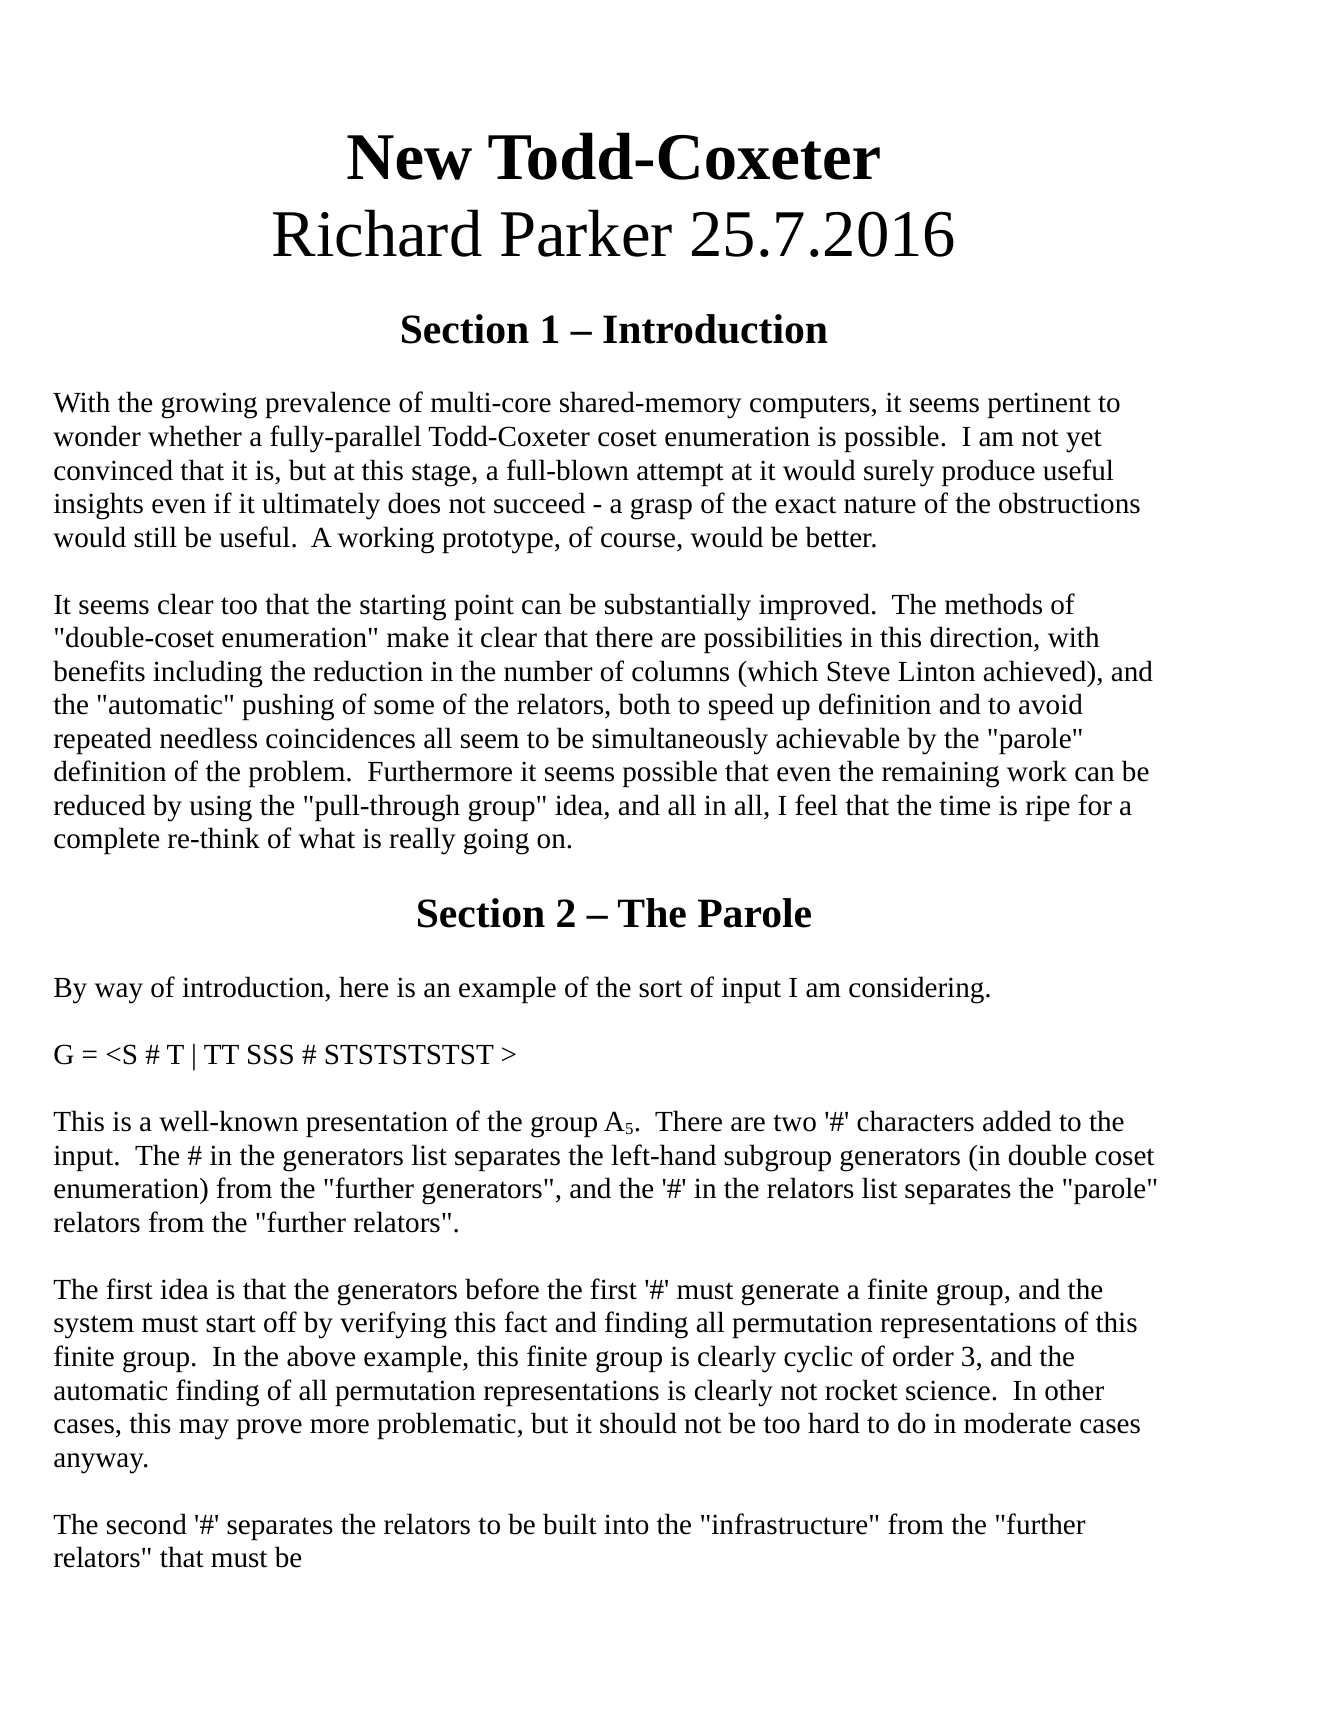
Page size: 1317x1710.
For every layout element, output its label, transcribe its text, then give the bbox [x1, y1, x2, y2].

text The first idea is that the generators before the first '#' must generate a finite group, and the system must start off by verifying this fact and finding all permutation representations of this finite group. In the above example, this finite group is clearly cyclic of order 3, and the automatic finding of all permutation representations is clearly not rocket science. In other cases, this may prove more problematic, but it should not be too hard to do in moderate cases anyway. [53, 1272, 1174, 1473]
text This is a well-known presentation of the group A5. There are two '#' characters added to the input. The # in the generators list separates the left-hand subgroup generators (in double coset enumeration) from the "further generators", and the '#' in the relators list separates the "parole" relators from the "further relators". [53, 1104, 1174, 1238]
text By way of introduction, here is an example of the sort of input I am considering. [53, 970, 1174, 1004]
text Richard Parker 25.7.2016 [53, 194, 1174, 271]
text With the growing prevalence of multi-core shared-memory computers, it seems pertinent to wonder whether a fully-parallel Todd-Coxeter coset enumeration is possible. I am not yet convinced that it is, but at this stage, a full-blown attempt at it would surely produce useful insights even if it ultimately does not succeed - a grasp of the exact nature of the obstructions would still be useful. A working prototype, of course, would be better. [53, 386, 1174, 553]
text Section 2 – The Parole [53, 889, 1174, 937]
text New Todd-Coxeter [53, 117, 1174, 194]
text Section 1 – Introduction [53, 304, 1174, 352]
text It seems clear too that the starting point can be substantially improved. The methods of "double-coset enumeration" make it clear that there are possibilities in this direction, with benefits including the reduction in the number of columns (which Steve Linton achieved), and the "automatic" pushing of some of the relators, both to speed up definition and to avoid repeated needless coincidences all seem to be simultaneously achievable by the "parole" definition of the problem. Furthermore it seems possible that even the remaining work can be reduced by using the "pull-through group" idea, and all in all, I feel that the time is ripe for a complete re-think of what is really going on. [53, 587, 1174, 855]
text G = <S # T | TT SSS # STSTSTSTST > [53, 1037, 1174, 1071]
text The second '#' separates the relators to be built into the "infrastructure" from the "further relators" that must be [53, 1507, 1174, 1574]
